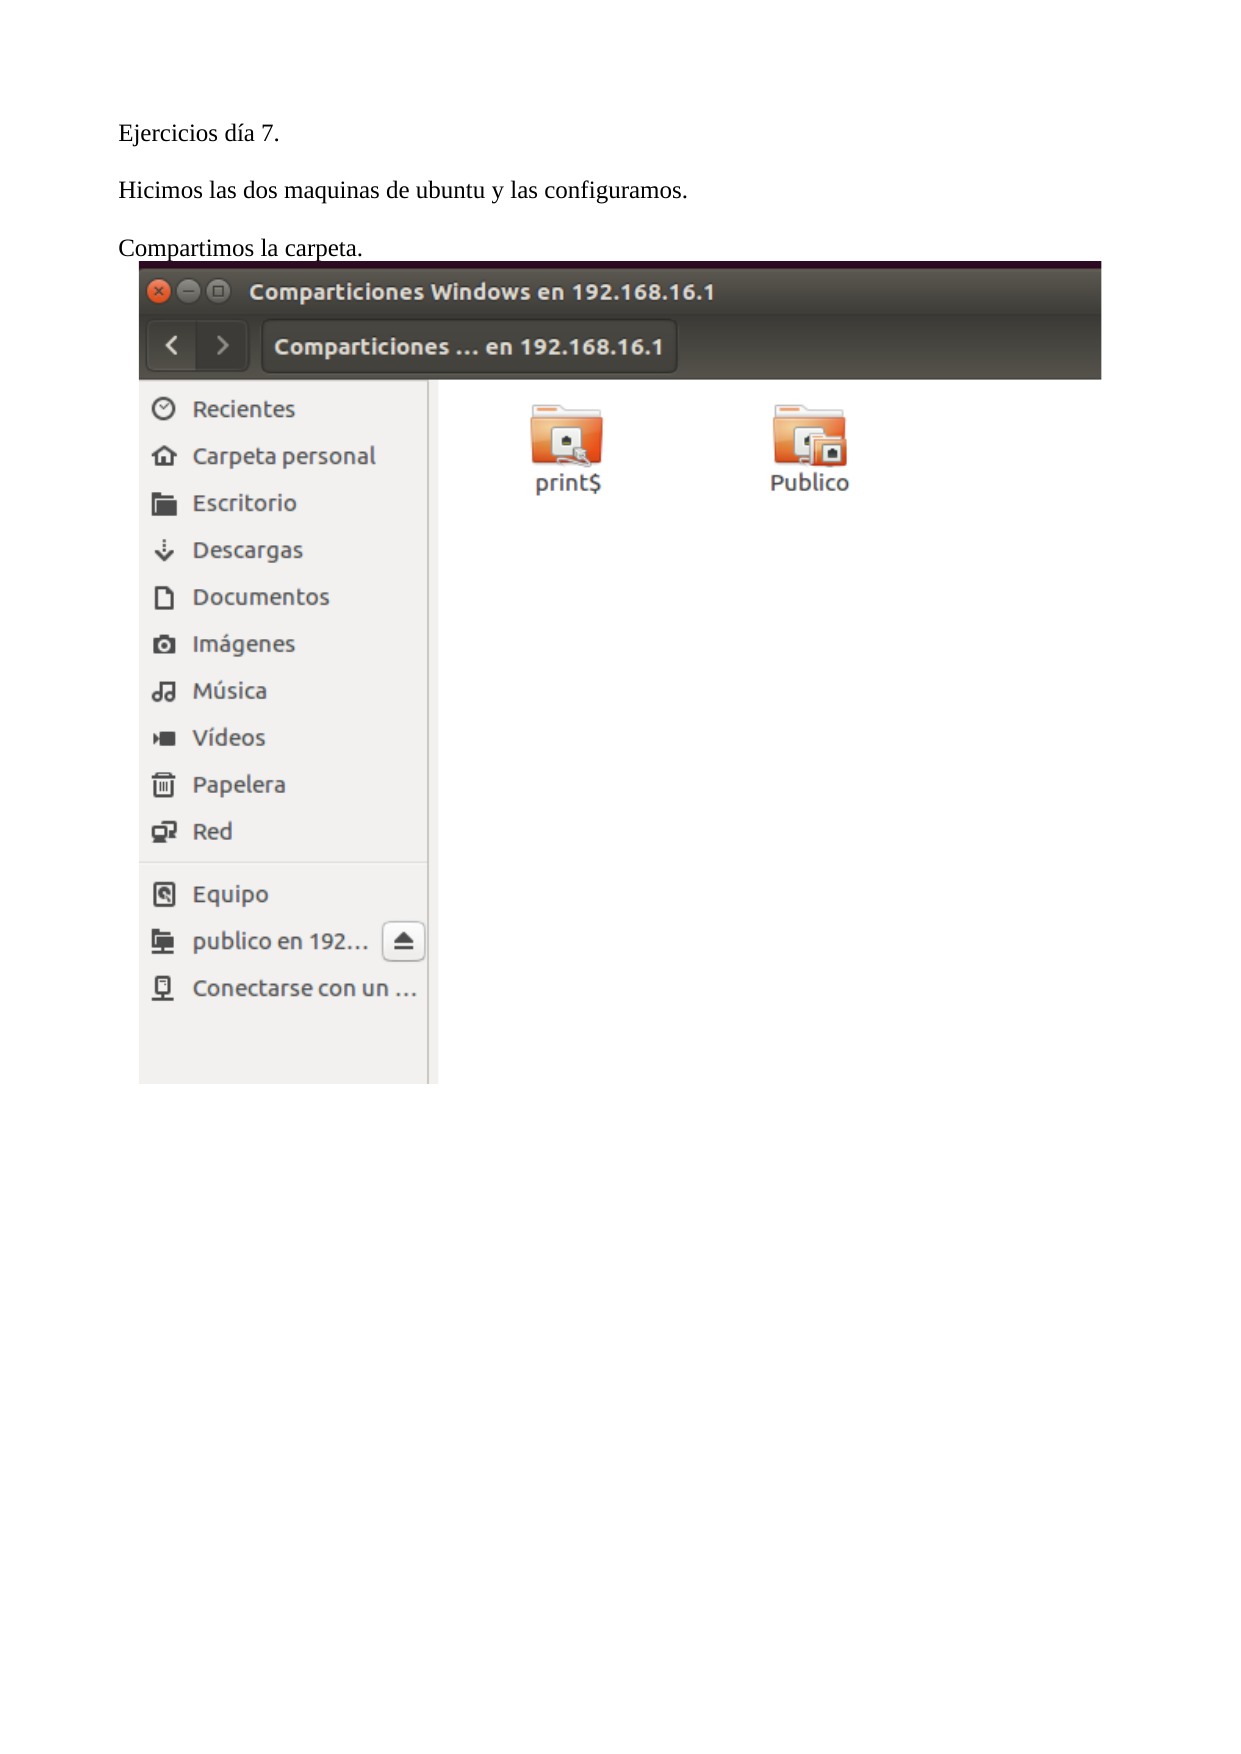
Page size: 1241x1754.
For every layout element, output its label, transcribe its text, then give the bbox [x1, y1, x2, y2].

text Hicimos las dos maquinas de ubuntu y las configuramos. [118, 176, 1122, 204]
text Compartimos la carpeta. [118, 233, 1122, 262]
picture [138, 261, 1102, 1084]
text Ejercicios día 7. [118, 118, 1122, 147]
